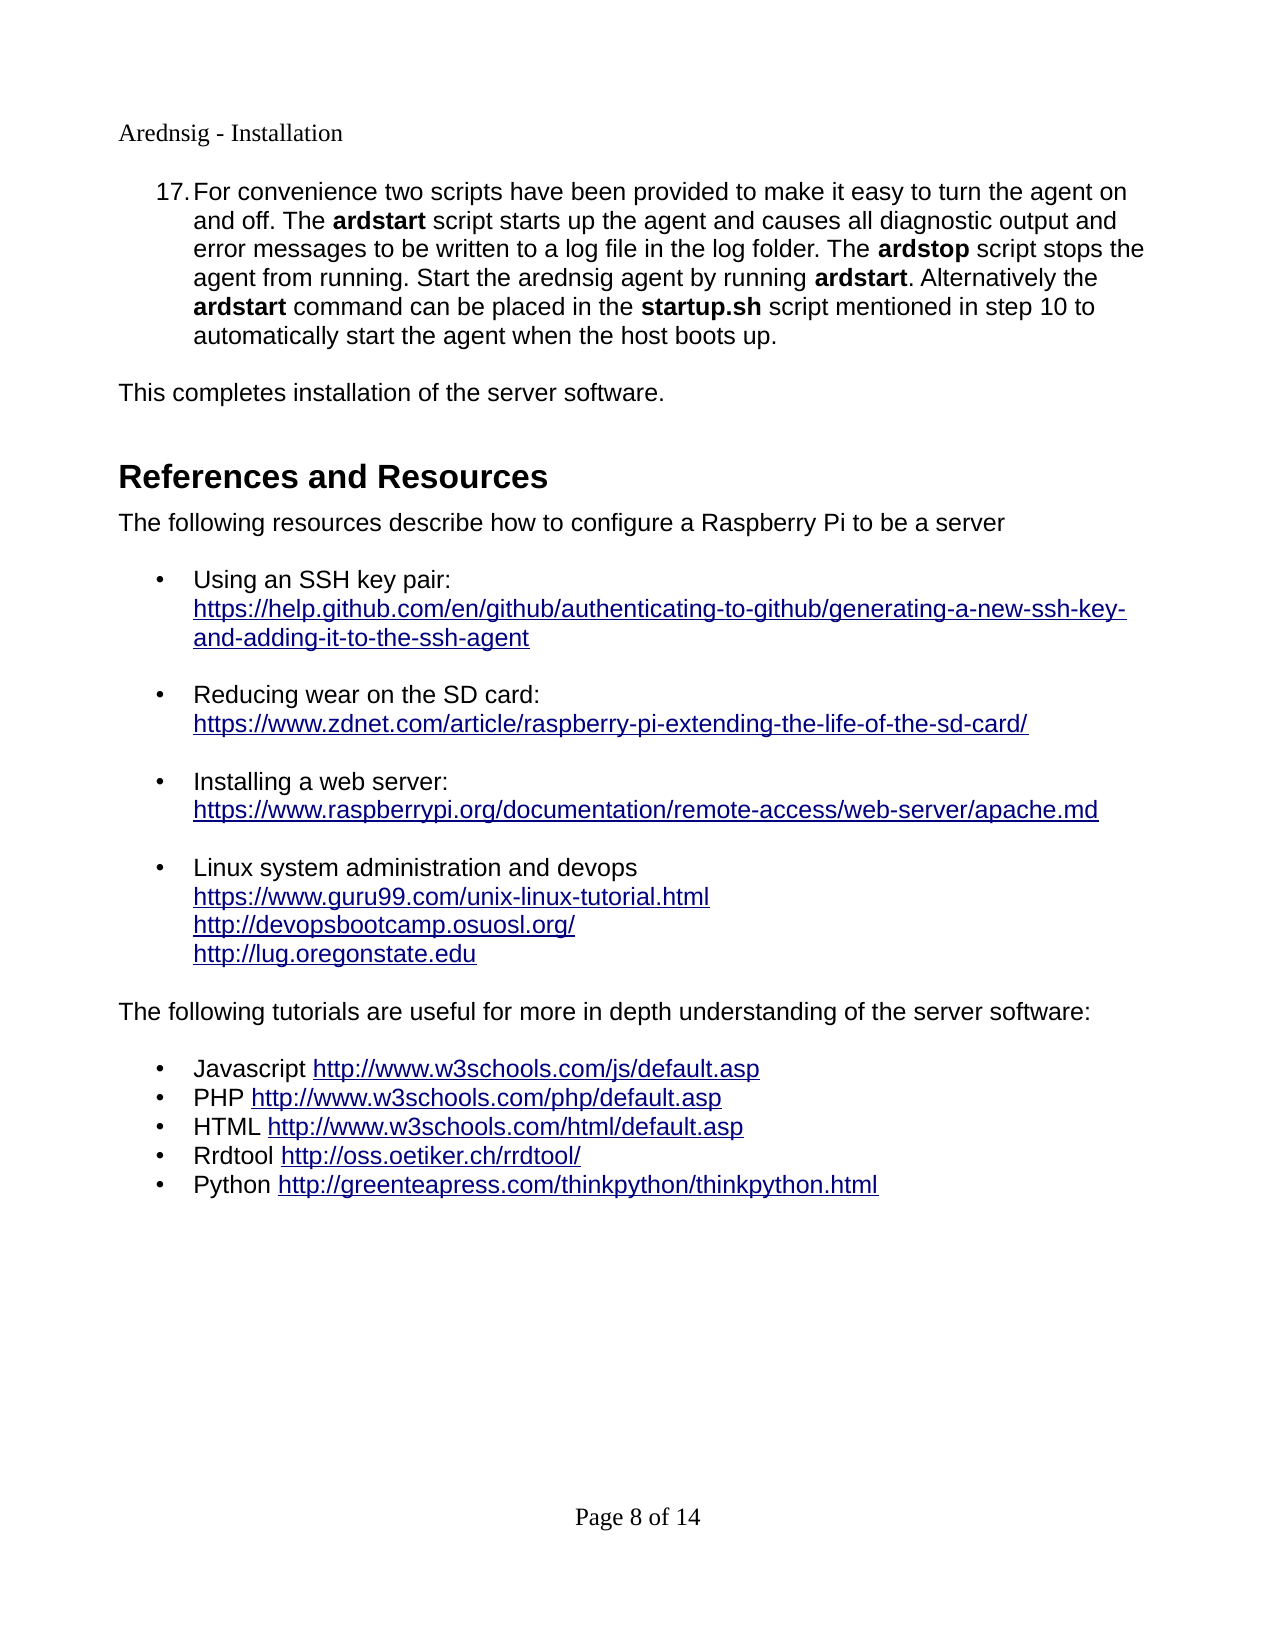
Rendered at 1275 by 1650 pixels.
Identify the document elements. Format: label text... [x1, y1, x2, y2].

list Javascript http://www.w3schools.com/js/default.asp [156, 1054, 1157, 1083]
text The following resources describe how to configure a Raspberry Pi to be a server [118, 508, 1157, 536]
list HTML http://www.w3schools.com/html/default.asp [156, 1112, 1157, 1141]
text This completes installation of the server software. [118, 378, 1157, 436]
list Linux system administration and devops https://www.guru99.com/unix-linux-tutorial.html http://devopsbootcamp.osuosl.org/ http://lug.oregonstate.edu [156, 853, 1157, 968]
text The following tutorials are useful for more in depth understanding of the server software: [118, 997, 1157, 1026]
list Reducing wear on the SD card: https://www.zdnet.com/article/raspberry-pi-extending-the-life-of-the-sd-card/ [156, 680, 1157, 767]
list Rrdtool http://oss.oetiker.ch/rrdtool/ [156, 1141, 1157, 1170]
list Python http://greenteapress.com/thinkpython/thinkpython.html [156, 1170, 1157, 1198]
list PHP http://www.w3schools.com/php/default.asp [156, 1083, 1157, 1112]
list For convenience two scripts have been provided to make it easy to turn the agent on and off. The ardstart script starts up the agent and causes all diagnostic output and error messages to be written to a log file in the log folder. The ardstop script stops the agent from running. Start the arednsig agent by running ardstart. Alternatively the ardstart command can be placed in the startup.sh script mentioned in step 10 to automatically start the agent when the host boots up. [156, 177, 1157, 378]
list Installing a web server: https://www.raspberrypi.org/documentation/remote-access/web-server/apache.md [156, 767, 1157, 853]
subtitle References and Resources [118, 456, 1157, 495]
list Using an SSH key pair: https://help.github.com/en/github/authenticating-to-github/generating-a-new-ssh-key-and-adding-it-to-the-ssh-agent [156, 565, 1157, 680]
